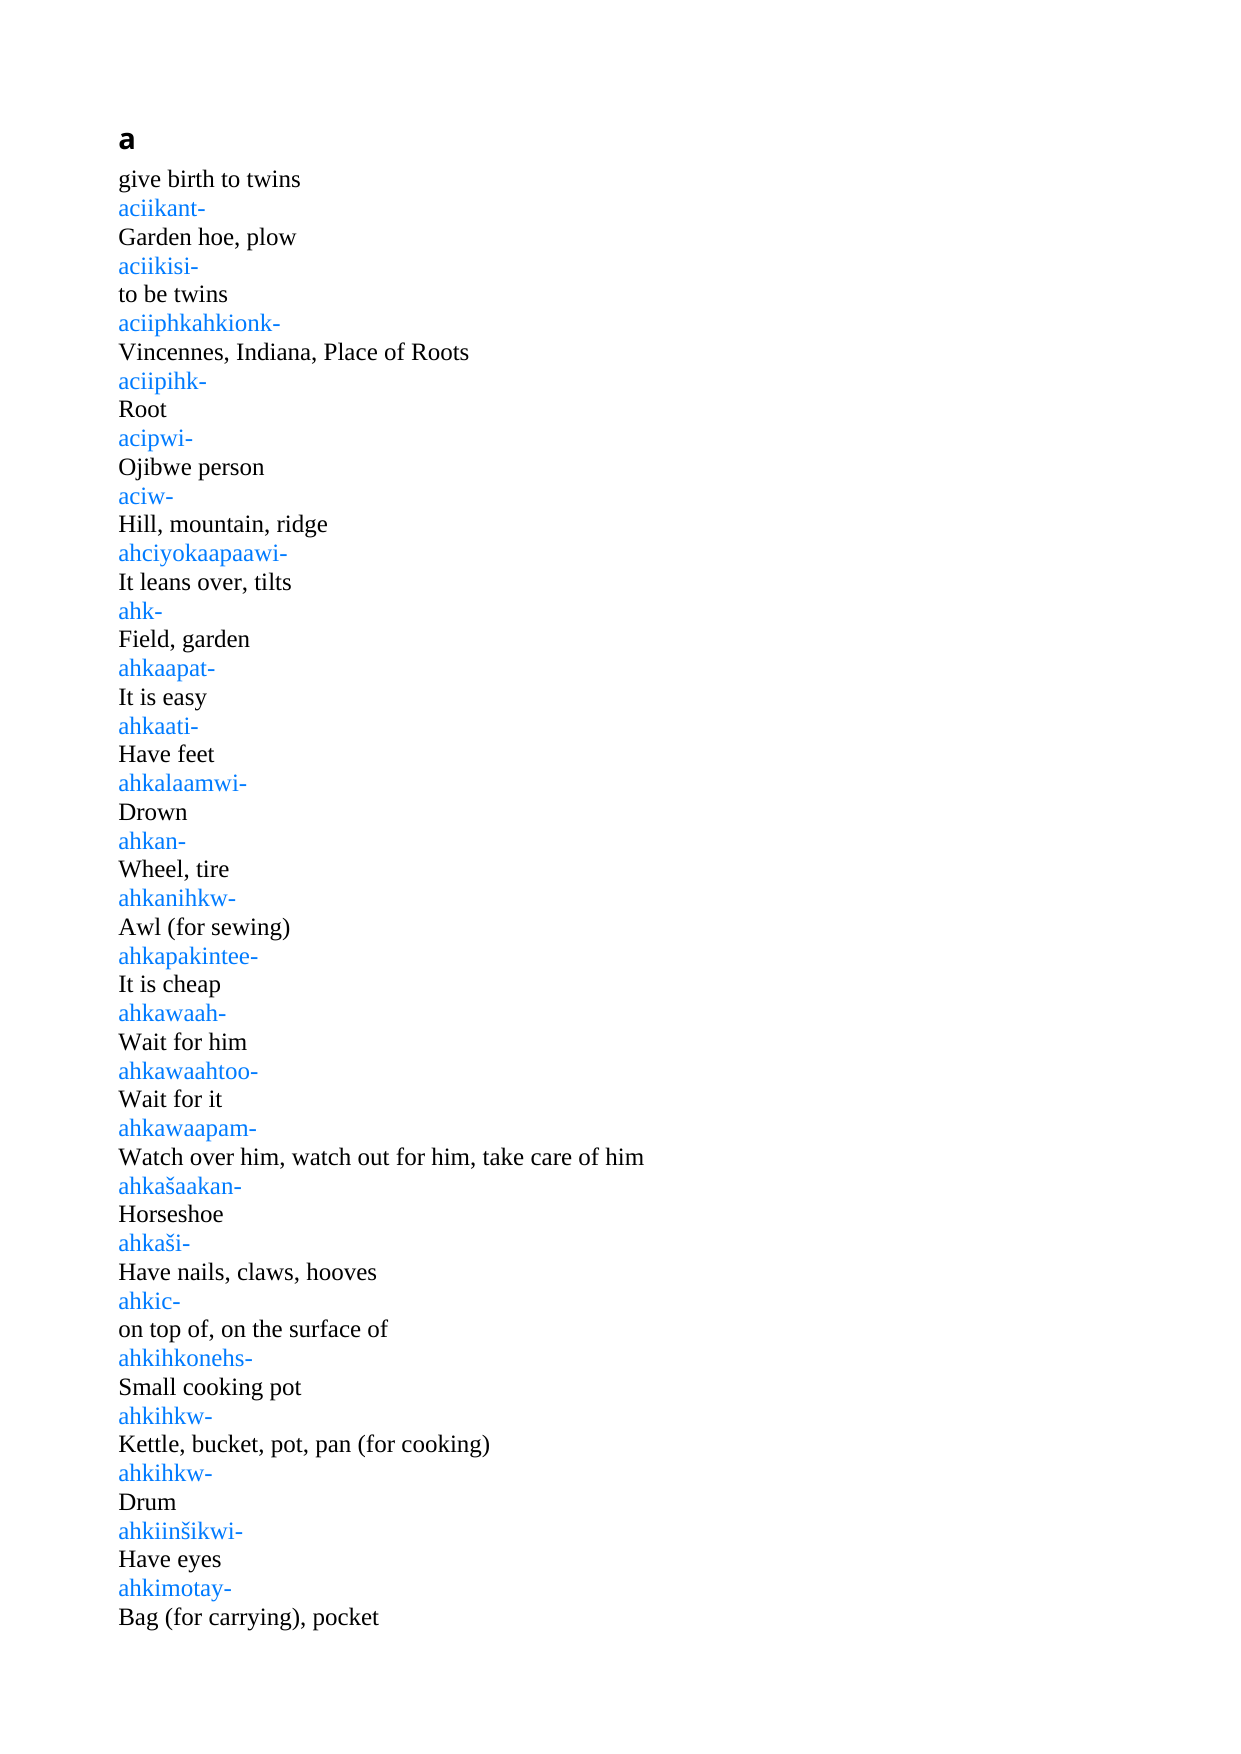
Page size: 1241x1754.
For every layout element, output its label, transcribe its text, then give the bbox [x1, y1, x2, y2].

table_cell ahkašaakan- Horseshoe [118, 1171, 834, 1228]
table_header a [118, 118, 834, 164]
table_cell ahkiinšikwi- Have eyes [118, 1516, 834, 1573]
table_cell ahkihkw- Drum [118, 1458, 834, 1516]
table_cell aciiphkahkionk- Vincennes, Indiana, Place of Roots [118, 308, 834, 366]
table_cell ahkalaamwi- Drown [118, 768, 834, 826]
table_cell ahkapakintee- It is cheap [118, 941, 834, 998]
table_cell aciikisi- to be twins [118, 251, 834, 308]
table_cell aciikant- Garden hoe, plow [118, 193, 834, 251]
table_cell aciipihk- Root [118, 366, 834, 423]
table_cell ahkaati- Have feet [118, 711, 834, 768]
table_cell ahkawaahtoo- Wait for it [118, 1056, 834, 1113]
table_cell give birth to twins [118, 165, 834, 193]
table_cell ahkihkonehs- Small cooking pot [118, 1343, 834, 1401]
table_cell ahk- Field, garden [118, 596, 834, 653]
table_cell ahkawaapam- Watch over him, watch out for him, take care of him [118, 1113, 834, 1171]
table_cell ahkic- on top of, on the surface of [118, 1286, 834, 1343]
table_cell ahkaši- Have nails, claws, hooves [118, 1228, 834, 1286]
table_cell ahkawaah- Wait for him [118, 998, 834, 1056]
table_cell ahkimotay- Bag (for carrying), pocket [118, 1573, 834, 1631]
table_cell ahkaapat- It is easy [118, 653, 834, 711]
table_cell ahkanihkw- Awl (for sewing) [118, 883, 834, 941]
table_cell ahkan- Wheel, tire [118, 826, 834, 883]
table_cell ahciyokaapaawi- It leans over, tilts [118, 538, 834, 596]
table_cell ahkihkw- Kettle, bucket, pot, pan (for cooking) [118, 1401, 834, 1458]
table_cell acipwi- Ojibwe person [118, 423, 834, 481]
table_cell aciw- Hill, mountain, ridge [118, 481, 834, 538]
